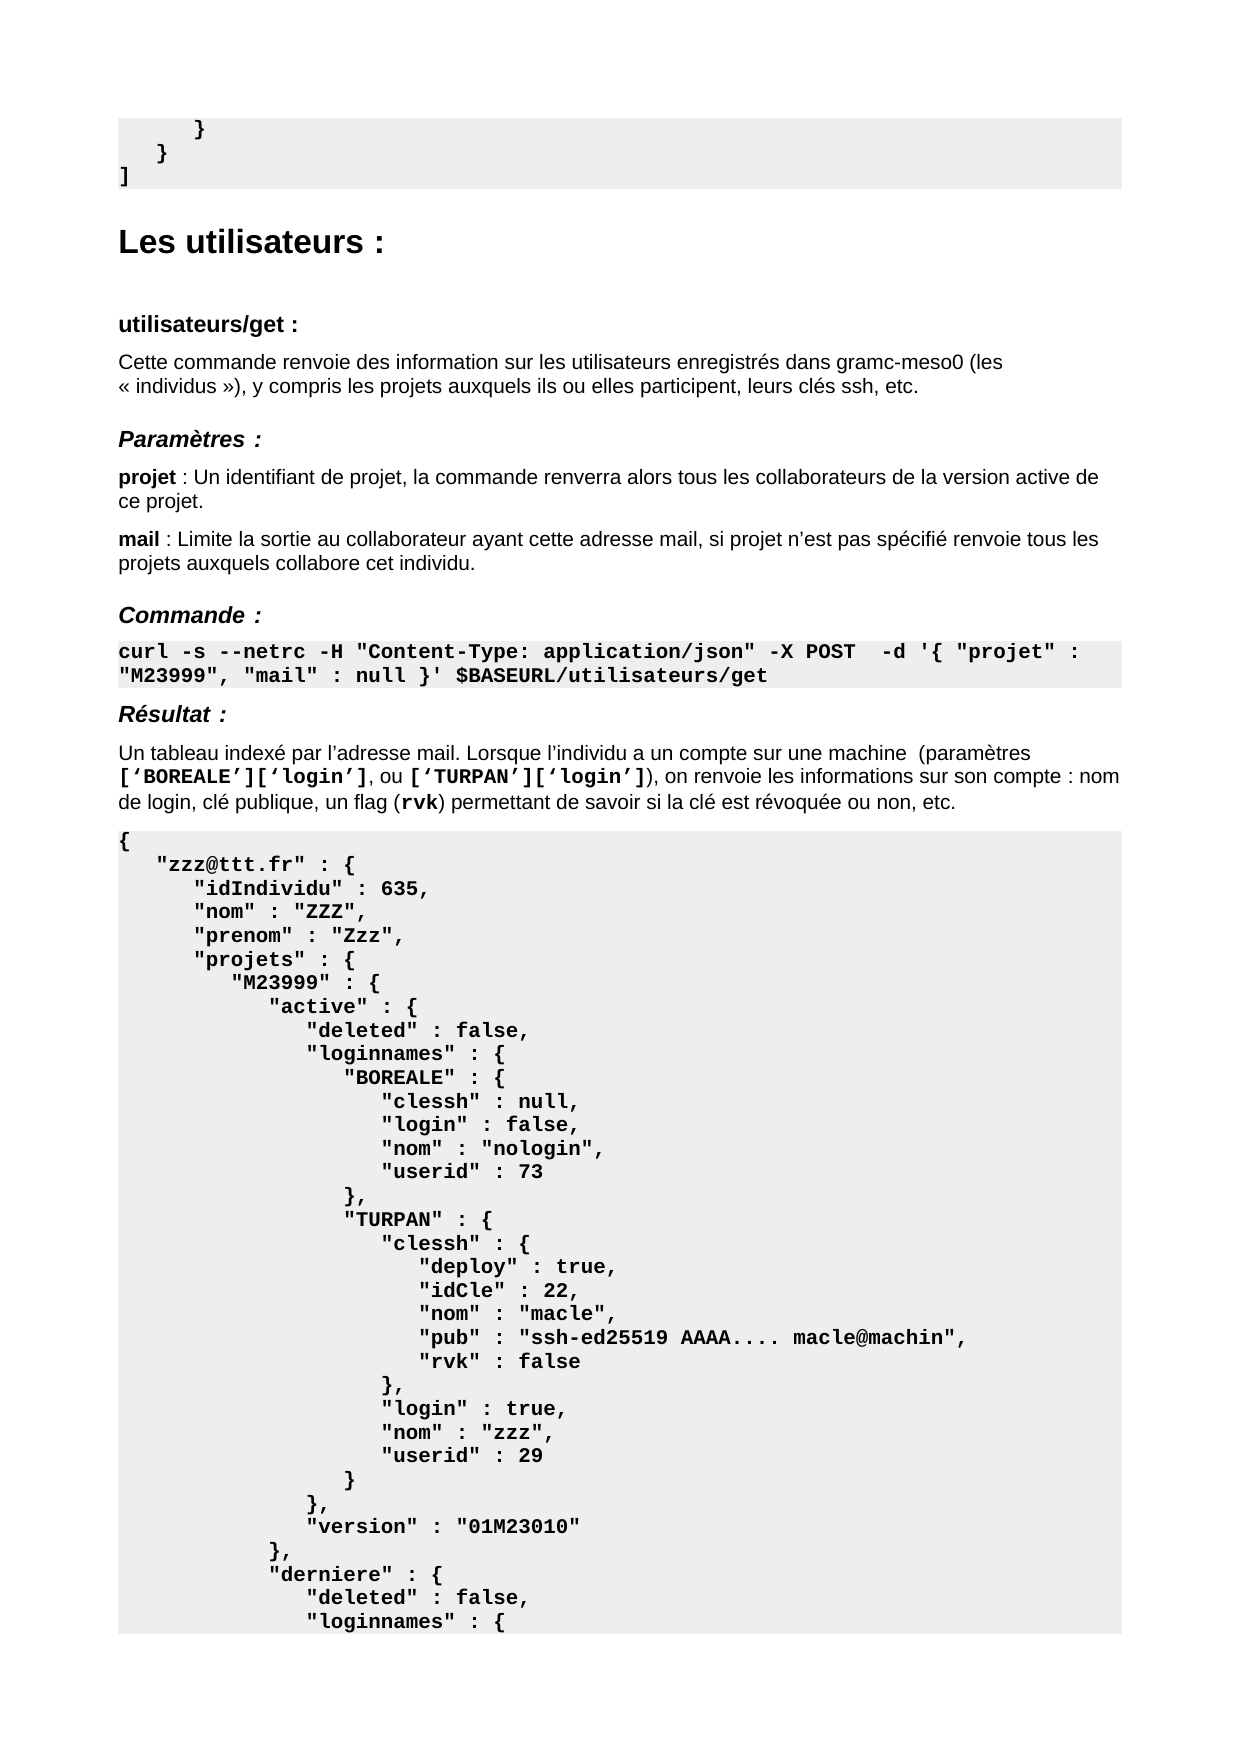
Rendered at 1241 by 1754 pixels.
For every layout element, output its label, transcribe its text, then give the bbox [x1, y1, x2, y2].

text }, [118, 1493, 1122, 1516]
text "login" : true, [118, 1398, 1122, 1422]
text "idIndividu" : 635, [118, 878, 1122, 901]
subtitle Paramètres : [118, 425, 1122, 452]
text "nom" : "macle", [118, 1303, 1122, 1327]
text Un tableau indexé par l’adresse mail. Lorsque l’individu a un compte sur une machine (paramètres [‘BOREALE’][‘login’], ou [‘TURPAN’][‘login’]), on renvoie les informations sur son compte : nom de login, clé publique, un flag (rvk) permettant de savoir si la clé est révoquée ou non, etc. [118, 740, 1122, 816]
subtitle utilisateurs/get : [118, 311, 1122, 338]
text "loginnames" : { [118, 1043, 1122, 1067]
text mail : Limite la sortie au collaborateur ayant cette adresse mail, si projet n’est pas spécifié renvoie tous les projets auxquels collabore cet individu. [118, 527, 1122, 575]
text "rvk" : false [118, 1351, 1122, 1374]
text }, [118, 1185, 1122, 1209]
subtitle Résultat : [118, 701, 1122, 728]
text } [118, 142, 1122, 165]
text "projets" : { [118, 949, 1122, 972]
text "M23999" : { [118, 972, 1122, 996]
subtitle Les utilisateurs : [118, 222, 1122, 260]
text "clessh" : { [118, 1232, 1122, 1256]
text } [118, 118, 1122, 142]
text curl -s --netrc -H "Content-Type: application/json" -X POST -d '{ "projet" : "M23999", "mail" : null }' $BASEURL/utilisateurs/get [118, 641, 1122, 688]
text }, [118, 1540, 1122, 1563]
text "nom" : "ZZZ", [118, 901, 1122, 925]
text "active" : { [118, 996, 1122, 1020]
text "prenom" : "Zzz", [118, 925, 1122, 949]
text Cette commande renvoie des information sur les utilisateurs enregistrés dans gramc-meso0 (les « individus »), y compris les projets auxquels ils ou elles participent, leurs clés ssh, etc. [118, 350, 1122, 398]
text "TURPAN" : { [118, 1209, 1122, 1232]
text "pub" : "ssh-ed25519 AAAA.... macle@machin", [118, 1327, 1122, 1351]
text ] [118, 165, 1122, 189]
text "deleted" : false, [118, 1587, 1122, 1611]
text "clessh" : null, [118, 1091, 1122, 1114]
text projet : Un identifiant de projet, la commande renverra alors tous les collaborateurs de la version active de ce projet. [118, 464, 1122, 512]
text } [118, 1469, 1122, 1493]
text "derniere" : { [118, 1563, 1122, 1587]
text "login" : false, [118, 1114, 1122, 1138]
text "deploy" : true, [118, 1256, 1122, 1280]
text }, [118, 1374, 1122, 1398]
text { [118, 831, 1122, 854]
text "nom" : "zzz", [118, 1422, 1122, 1445]
text "version" : "01M23010" [118, 1516, 1122, 1540]
text "deleted" : false, [118, 1020, 1122, 1043]
text "userid" : 73 [118, 1162, 1122, 1185]
text "userid" : 29 [118, 1445, 1122, 1469]
subtitle Commande : [118, 602, 1122, 629]
text "BOREALE" : { [118, 1067, 1122, 1091]
text "loginnames" : { [118, 1611, 1122, 1634]
text "idCle" : 22, [118, 1280, 1122, 1303]
text "zzz@ttt.fr" : { [118, 854, 1122, 878]
text "nom" : "nologin", [118, 1138, 1122, 1162]
